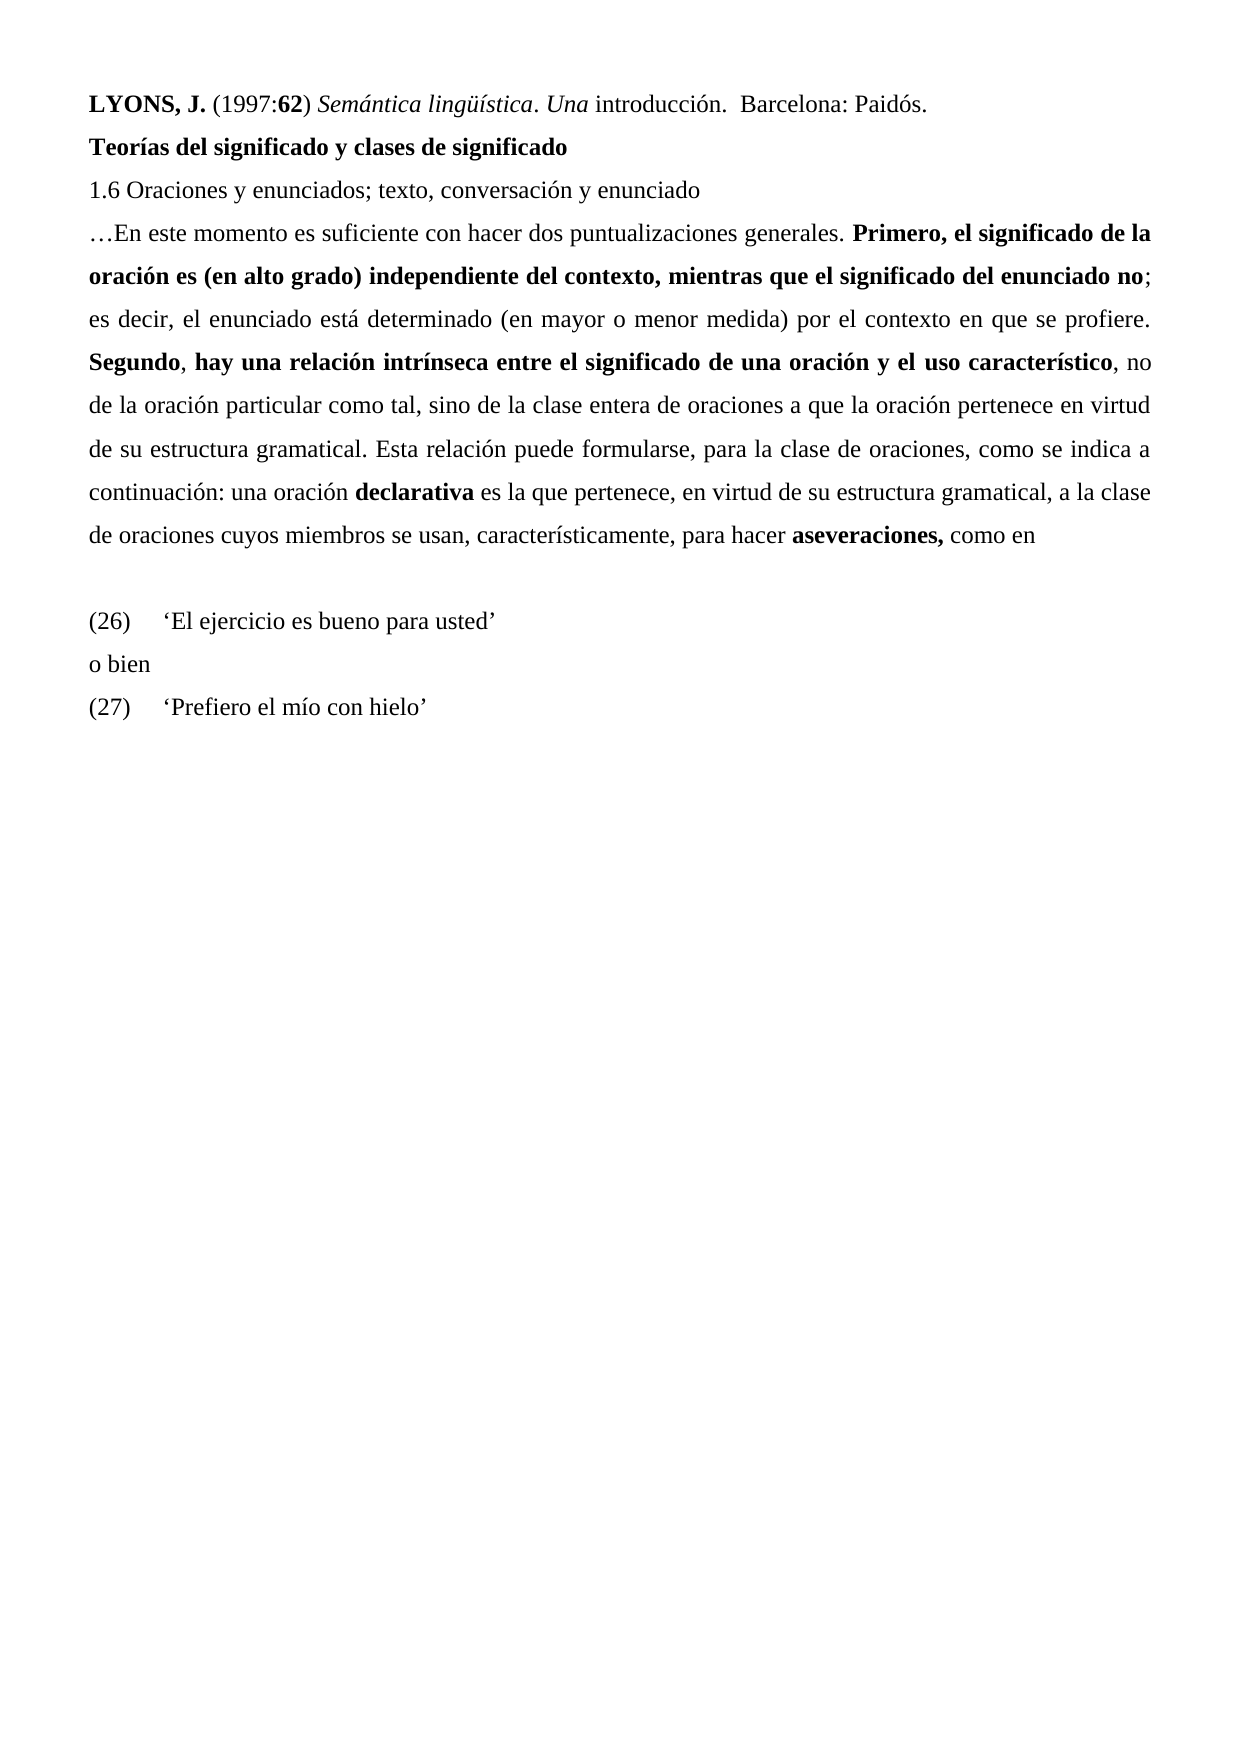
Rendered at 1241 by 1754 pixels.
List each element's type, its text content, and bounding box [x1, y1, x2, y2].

text (27) ‘Prefiero el mío con hielo’ [89, 692, 1152, 721]
text 1.6 Oraciones y enunciados; texto, conversación y enunciado [89, 175, 1152, 204]
text (26) ‘El ejercicio es bueno para usted’ [89, 606, 1152, 635]
text o bien [89, 649, 1152, 678]
text …En este momento es suficiente con hacer dos puntualizaciones generales. Primero, el significado de la oración es (en alto grado) independiente del contexto, mientras que el significado del enunciado no; es decir, el enunciado está determinado (en mayor o menor medida) por el contexto en que se profiere. Segundo, hay una relación intrínseca entre el significado de una oración y el uso característico, no de la oración particular como tal, sino de la clase entera de oraciones a que la oración pertenece en virtud de su estructura gramatical. Esta relación puede formularse, para la clase de oraciones, como se indica a continuación: una oración declarativa es la que pertenece, en virtud de su estructura gramatical, a la clase de oraciones cuyos miembros se usan, característicamente, para hacer aseveraciones, como en [89, 218, 1152, 549]
text Teorías del significado y clases de significado [89, 132, 1152, 161]
text LYONS, J. (1997:62) Semántica lingüística. Una introducción. Barcelona: Paidós. [89, 89, 1152, 117]
